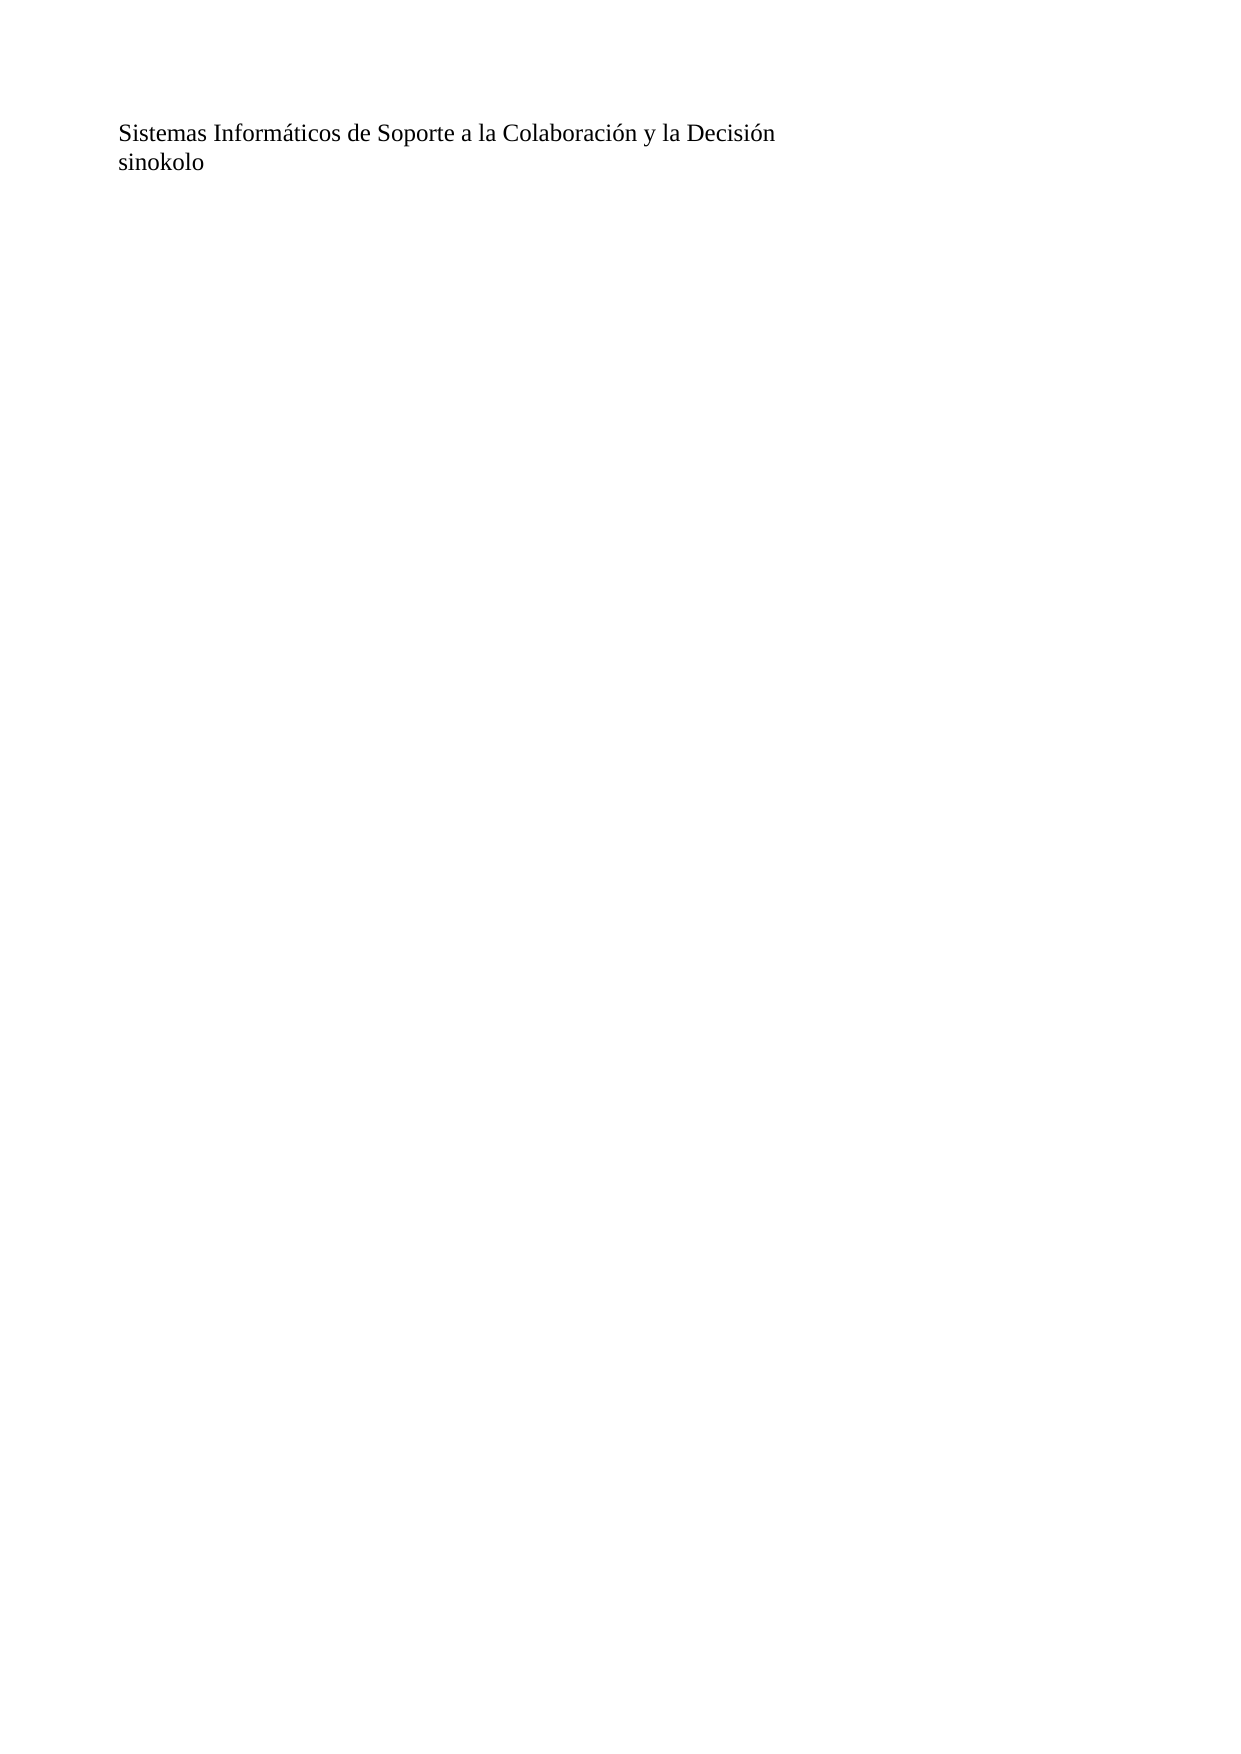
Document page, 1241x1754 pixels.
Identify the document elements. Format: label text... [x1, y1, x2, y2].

text Sistemas Informáticos de Soporte a la Colaboración y la Decisión [118, 118, 1122, 147]
text sinokolo [118, 147, 1122, 176]
